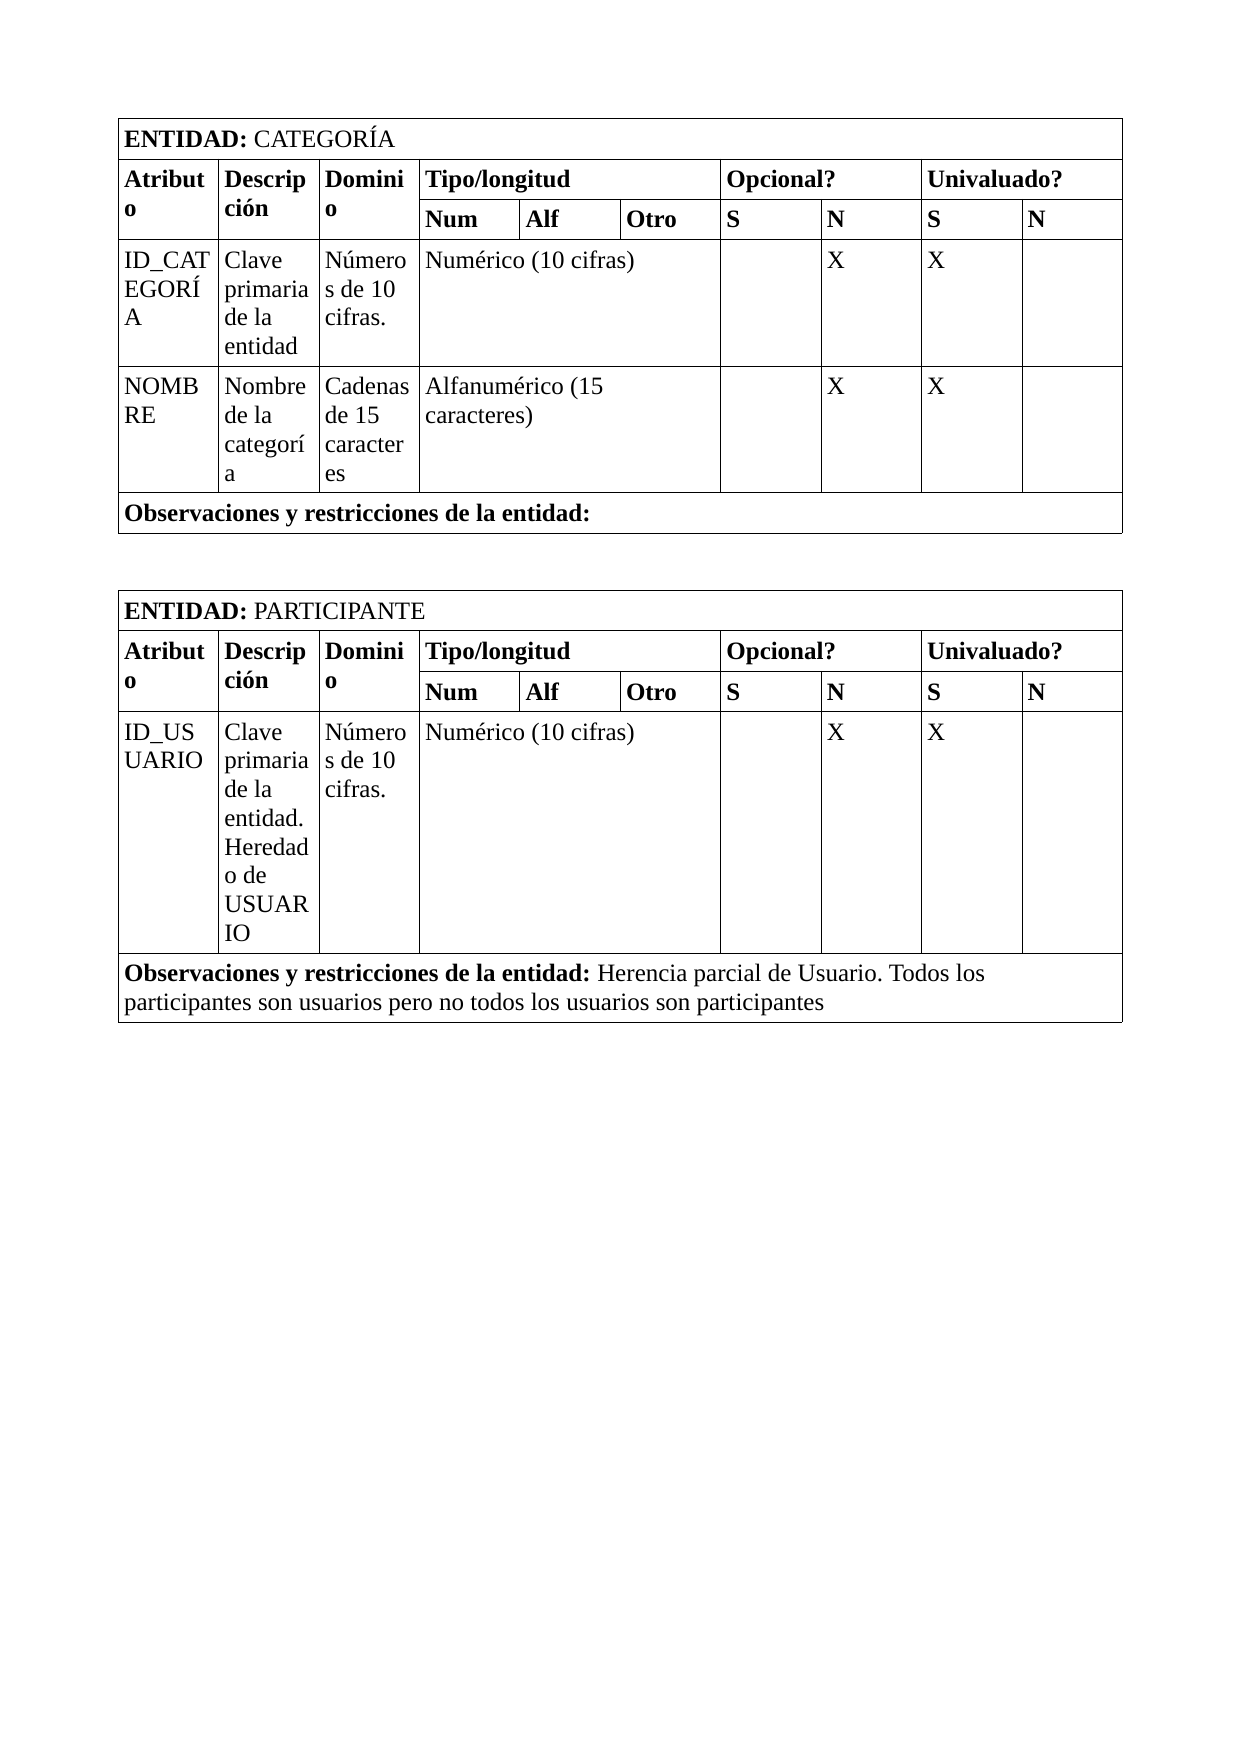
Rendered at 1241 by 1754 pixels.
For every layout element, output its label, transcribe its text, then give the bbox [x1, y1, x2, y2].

table_cell S [922, 200, 1022, 239]
table_cell X [822, 240, 921, 366]
table_cell Números de 10 cifras. [320, 240, 419, 366]
table_cell Nombre de la categoría [219, 367, 319, 492]
table_cell N [1023, 672, 1122, 711]
table_cell Otro [621, 200, 720, 239]
table_header ENTIDAD: PARTICIPANTE [119, 591, 1122, 630]
table_cell Univaluado? [922, 160, 1122, 199]
table_cell Otro [621, 672, 720, 711]
table_cell S [721, 672, 821, 711]
table_cell Descripción [219, 631, 319, 711]
table_cell Descripción [219, 160, 319, 239]
table_cell Dominio [320, 631, 419, 711]
table_cell Clave primaria de la entidad. Heredado de USUARIO [219, 712, 319, 953]
table_cell N [822, 672, 921, 711]
table_cell NOMBRE [119, 367, 218, 492]
table_cell [1023, 712, 1122, 953]
table_cell N [1023, 200, 1122, 239]
table_cell [721, 367, 821, 492]
table_cell Tipo/longitud [420, 160, 720, 199]
table_cell Clave primaria de la entidad [219, 240, 319, 366]
table_cell [721, 712, 821, 953]
table_cell Alfanumérico (15 caracteres) [420, 367, 720, 492]
table_cell N [822, 200, 921, 239]
table_cell Cadenas de 15 caracteres [320, 367, 419, 492]
table_cell X [922, 367, 1022, 492]
table_cell Dominio [320, 160, 419, 239]
table_cell [1023, 367, 1122, 492]
table_cell X [822, 712, 921, 953]
table_cell Univaluado? [922, 631, 1122, 671]
table_cell X [922, 712, 1022, 953]
table_cell Alf [520, 200, 620, 239]
table_cell S [721, 200, 821, 239]
table_cell Numérico (10 cifras) [420, 240, 720, 366]
table_cell Num [420, 672, 519, 711]
table_cell Opcional? [721, 160, 921, 199]
table_cell Opcional? [721, 631, 921, 671]
table_cell [721, 240, 821, 366]
table_cell Observaciones y restricciones de la entidad: [119, 493, 1122, 532]
table_cell Observaciones y restricciones de la entidad: Herencia parcial de Usuario. Todos los participantes son usuarios pero no todos los usuarios son participantes [119, 954, 1122, 1022]
table_cell Tipo/longitud [420, 631, 720, 671]
table_cell X [922, 240, 1022, 366]
table_cell Num [420, 200, 519, 239]
table_cell Alf [520, 672, 620, 711]
table_cell ID_USUARIO [119, 712, 218, 953]
table_cell Numérico (10 cifras) [420, 712, 720, 953]
table_cell Atributo [119, 631, 218, 711]
table_header ENTIDAD: CATEGORÍA [119, 119, 1122, 158]
table_cell Números de 10 cifras. [320, 712, 419, 953]
table_cell Atributo [119, 160, 218, 239]
table_cell ID_CATEGORÍA [119, 240, 218, 366]
table_cell [1023, 240, 1122, 366]
table_cell S [922, 672, 1022, 711]
table_cell X [822, 367, 921, 492]
